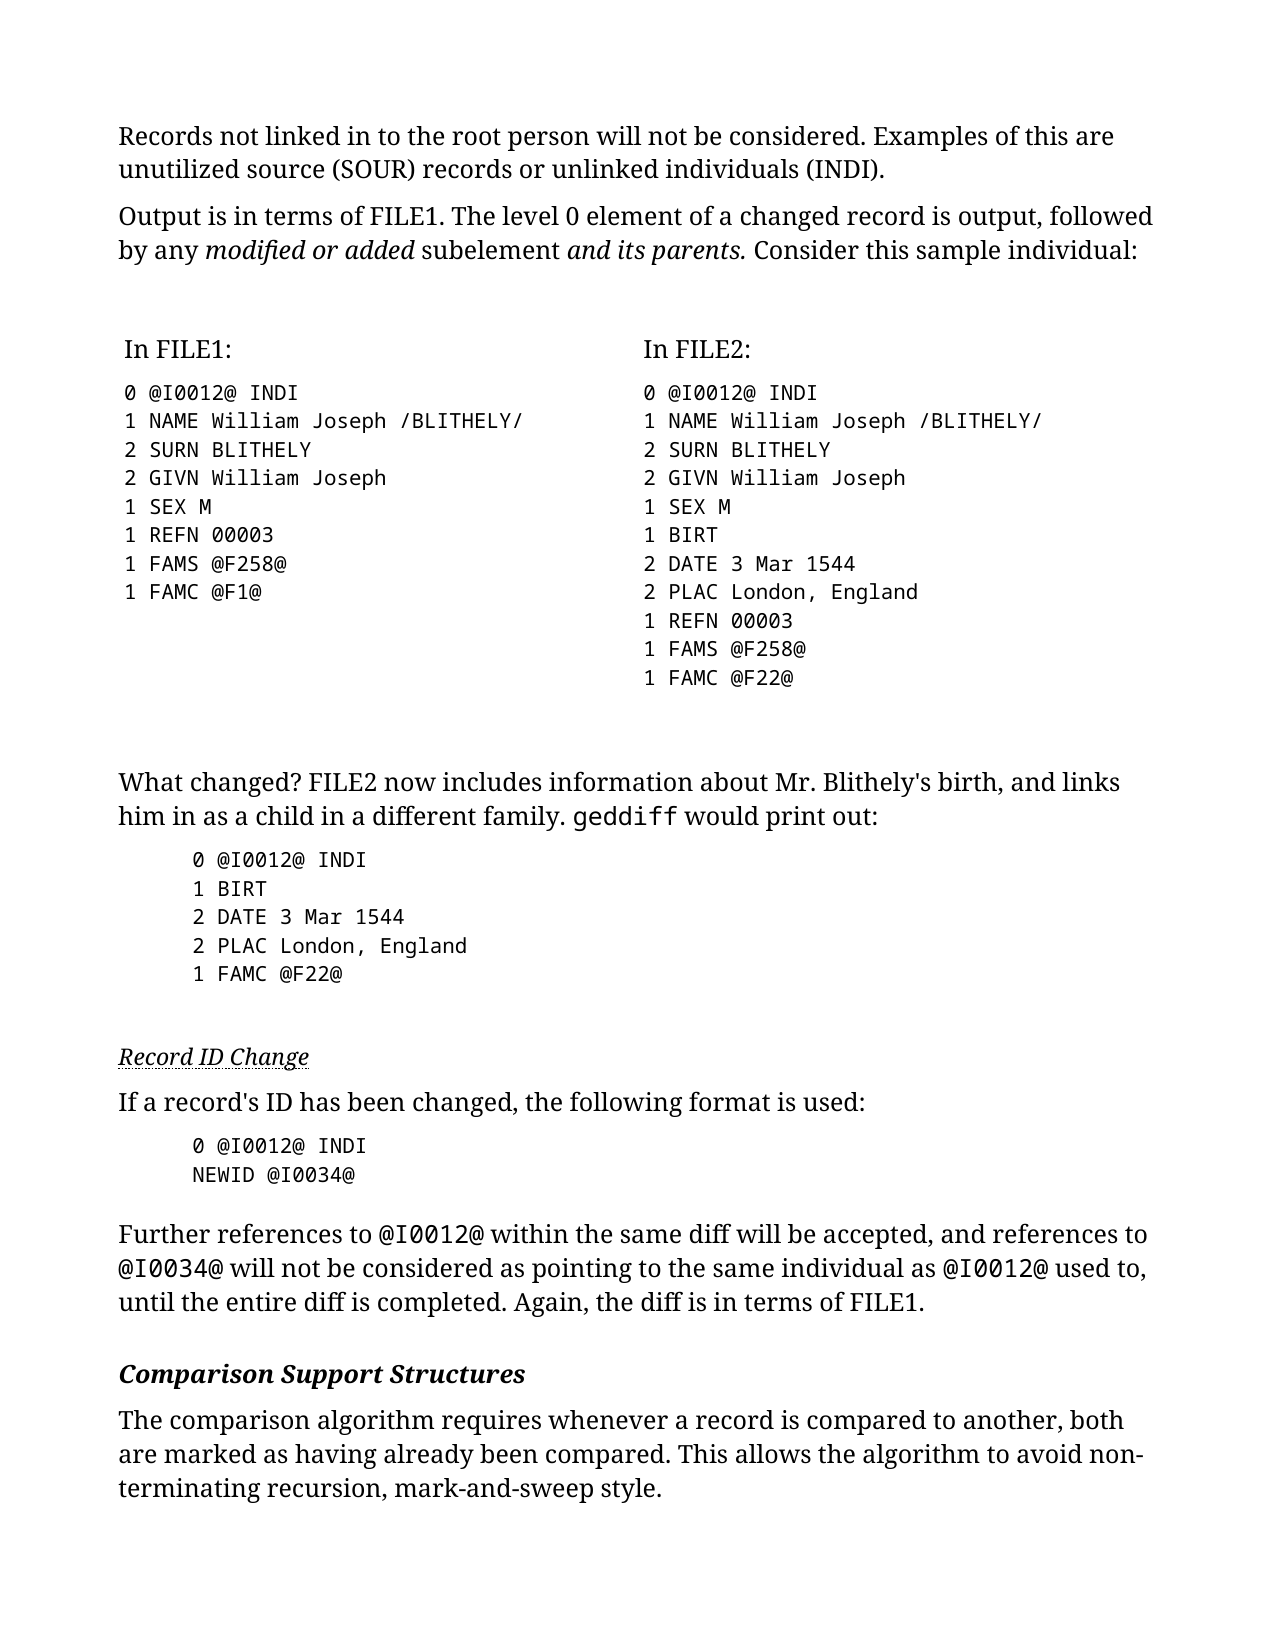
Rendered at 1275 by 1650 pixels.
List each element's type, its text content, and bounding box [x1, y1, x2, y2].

text What changed? FILE2 now includes information about Mr. Blithely's birth, and links him in as a child in a different family. geddiff would print out: [118, 765, 1157, 833]
text NEWID @I0034@ [192, 1160, 1157, 1188]
text The comparison algorithm requires whenever a record is compared to another, both are marked as having already been compared. This allows the algorithm to avoid non-terminating recursion, mark-and-sweep style. [118, 1403, 1157, 1505]
text 2 PLAC London, England [192, 931, 1157, 959]
text Output is in terms of FILE1. The level 0 element of a changed record is output, followed by any modified or added subelement and its parents. Consider this sample individual: [118, 199, 1157, 267]
text Further references to @I0012@ within the same diff will be accepted, and references to @I0034@ will not be considered as pointing to the same individual as @I0012@ used to, until the entire diff is completed. Again, the diff is in terms of FILE1. [118, 1217, 1157, 1319]
subtitle Comparison Support Structures [118, 1356, 1157, 1391]
table_header In FILE2: 0 @I0012@ INDI 1 NAME William Joseph /BLITHELY/ 2 SURN BLITHELY 2 GIVN William Joseph 1 SEX M 1 BIRT 2 DATE 3 Mar 1544 2 PLAC London, England 1 REFN 00003 1 FAMS @F258@ 1 FAMC @F22@ [638, 326, 1157, 765]
text 1 BIRT [192, 874, 1157, 902]
text 0 @I0012@ INDI [192, 846, 1157, 874]
subtitle Record ID Change [118, 1041, 1157, 1072]
text 0 @I0012@ INDI [192, 1131, 1157, 1160]
text Records not linked in to the root person will not be considered. Examples of this are unutilized source (SOUR) records or unlinked individuals (INDI). [118, 118, 1157, 186]
text 1 FAMC @F22@ [192, 959, 1157, 988]
text 2 DATE 3 Mar 1544 [192, 902, 1157, 931]
table_header In FILE1: 0 @I0012@ INDI 1 NAME William Joseph /BLITHELY/ 2 SURN BLITHELY 2 GIVN William Joseph 1 SEX M 1 REFN 00003 1 FAMS @F258@ 1 FAMC @F1@ [118, 326, 637, 765]
text If a record's ID has been changed, the following format is used: [118, 1085, 1157, 1119]
